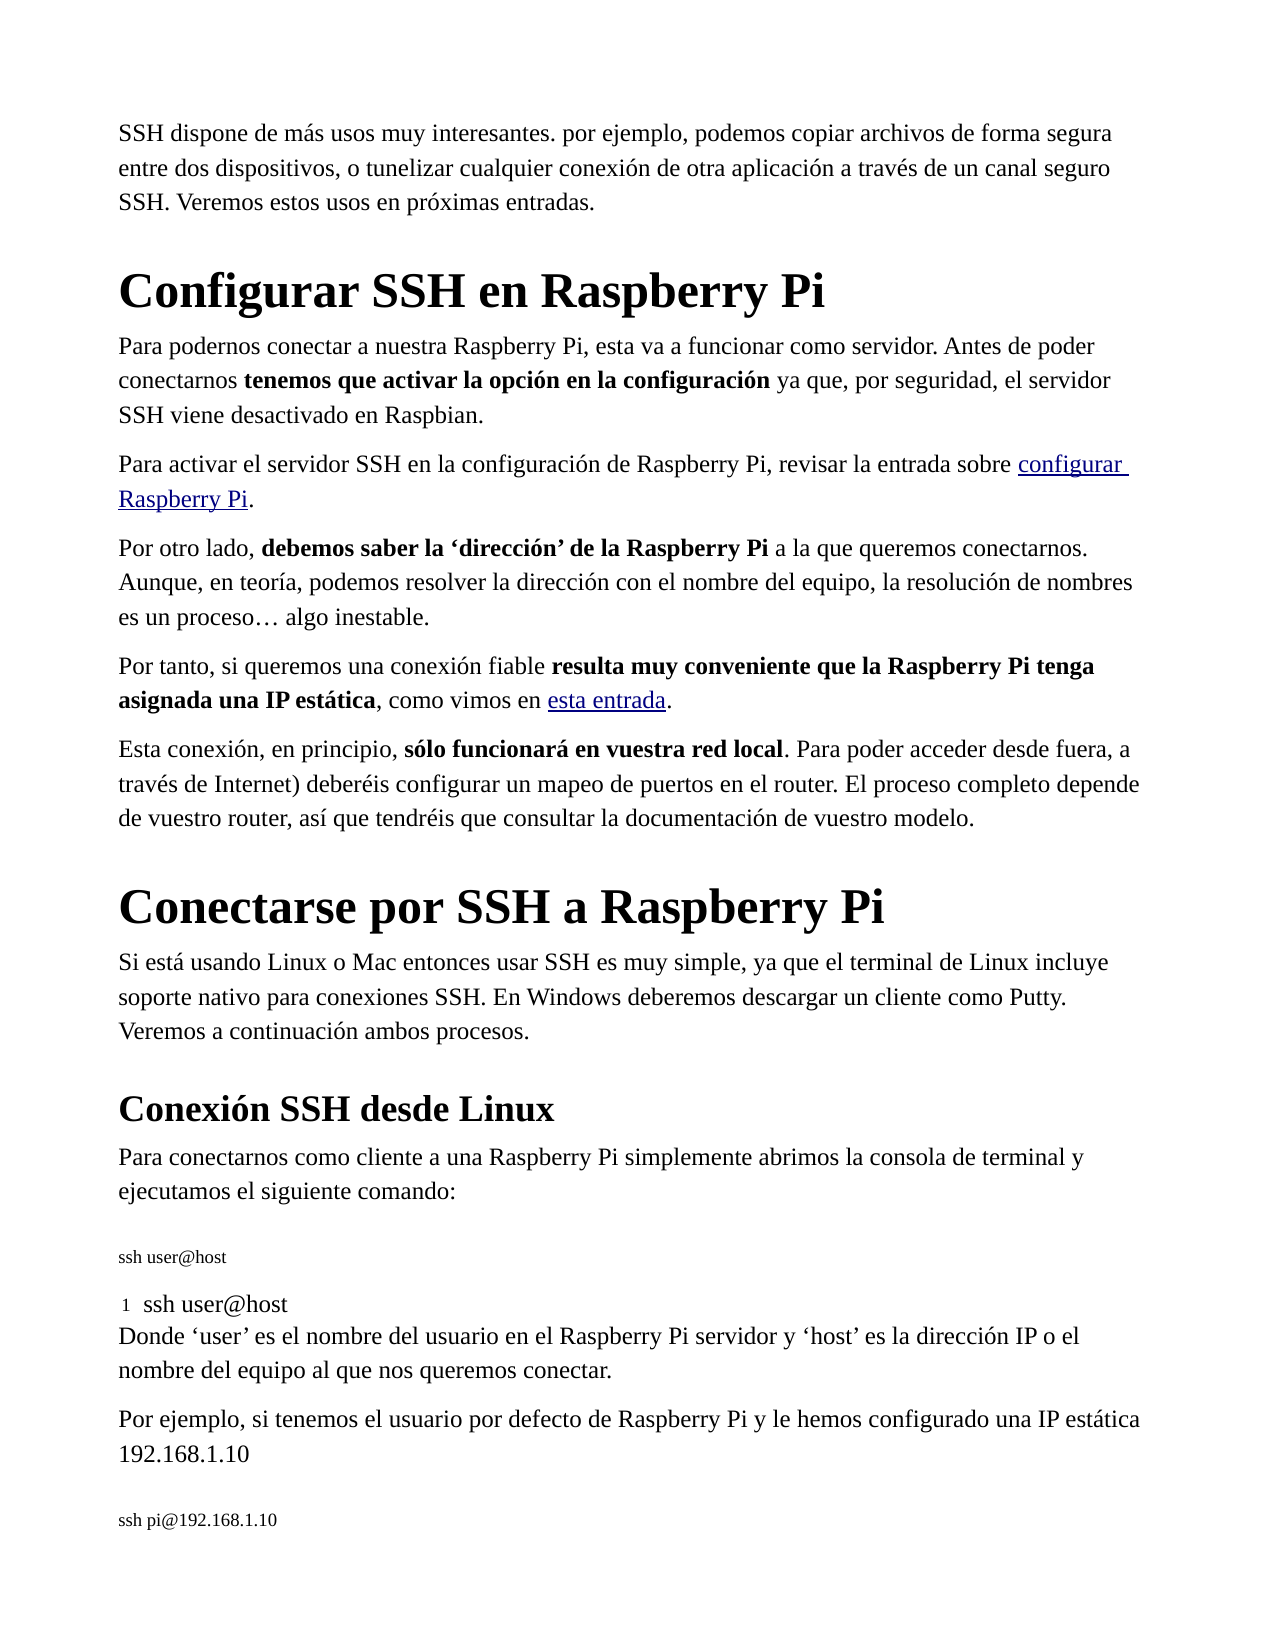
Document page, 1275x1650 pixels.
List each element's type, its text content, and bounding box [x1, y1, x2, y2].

text ssh pi@192.168.1.10 [118, 1507, 1157, 1530]
table_header 1 [118, 1286, 140, 1321]
text Por otro lado, debemos saber la ‘dirección’ de la Raspberry Pi a la que queremos conectarnos. Aunque, en teoría, podemos resolver la dirección con el nombre del equipo, la resolución de nombres es un proceso… algo inestable. [118, 533, 1157, 630]
text Para podernos conectar a nuestra Raspberry Pi, esta va a funcionar como servidor. Antes de poder conectarnos tenemos que activar la opción en la configuración ya que, por seguridad, el servidor SSH viene desactivado en Raspbian. [118, 331, 1157, 429]
text Esta conexión, en principio, sólo funcionará en vuestra red local. Para poder acceder desde fuera, a través de Internet) deberéis configurar un mapeo de puertos en el router. El proceso completo depende de vuestro router, así que tendréis que consultar la documentación de vuestro modelo. [118, 734, 1157, 832]
text ssh user@host [118, 1244, 1157, 1267]
text Donde ‘user’ es el nombre del usuario en el Raspberry Pi servidor y ‘host’ es la dirección IP o el nombre del equipo al que nos queremos conectar. [118, 1321, 1157, 1384]
table_header ssh user@host [140, 1286, 300, 1321]
subtitle Conexión SSH desde Linux [118, 1086, 1157, 1129]
text Para conectarnos como cliente a una Raspberry Pi simplemente abrimos la consola de terminal y ejecutamos el siguiente comando: [118, 1142, 1157, 1205]
text Para activar el servidor SSH en la configuración de Raspberry Pi, revisar la entrada sobre configurar Raspberry Pi. [118, 449, 1157, 512]
subtitle Conectarse por SSH a Raspberry Pi [118, 877, 1157, 935]
subtitle Configurar SSH en Raspberry Pi [118, 261, 1157, 319]
text SSH dispone de más usos muy interesantes. por ejemplo, podemos copiar archivos de forma segura entre dos dispositivos, o tunelizar cualquier conexión de otra aplicación a través de un canal seguro SSH. Veremos estos usos en próximas entradas. [118, 118, 1157, 216]
text Si está usando Linux o Mac entonces usar SSH es muy simple, ya que el terminal de Linux incluye soporte nativo para conexiones SSH. En Windows deberemos descargar un cliente como Putty. Veremos a continuación ambos procesos. [118, 947, 1157, 1045]
text Por ejemplo, si tenemos el usuario por defecto de Raspberry Pi y le hemos configurado una IP estática 192.168.1.10 [118, 1404, 1157, 1468]
text Por tanto, si queremos una conexión fiable resulta muy conveniente que la Raspberry Pi tenga asignada una IP estática, como vimos en esta entrada. [118, 651, 1157, 714]
